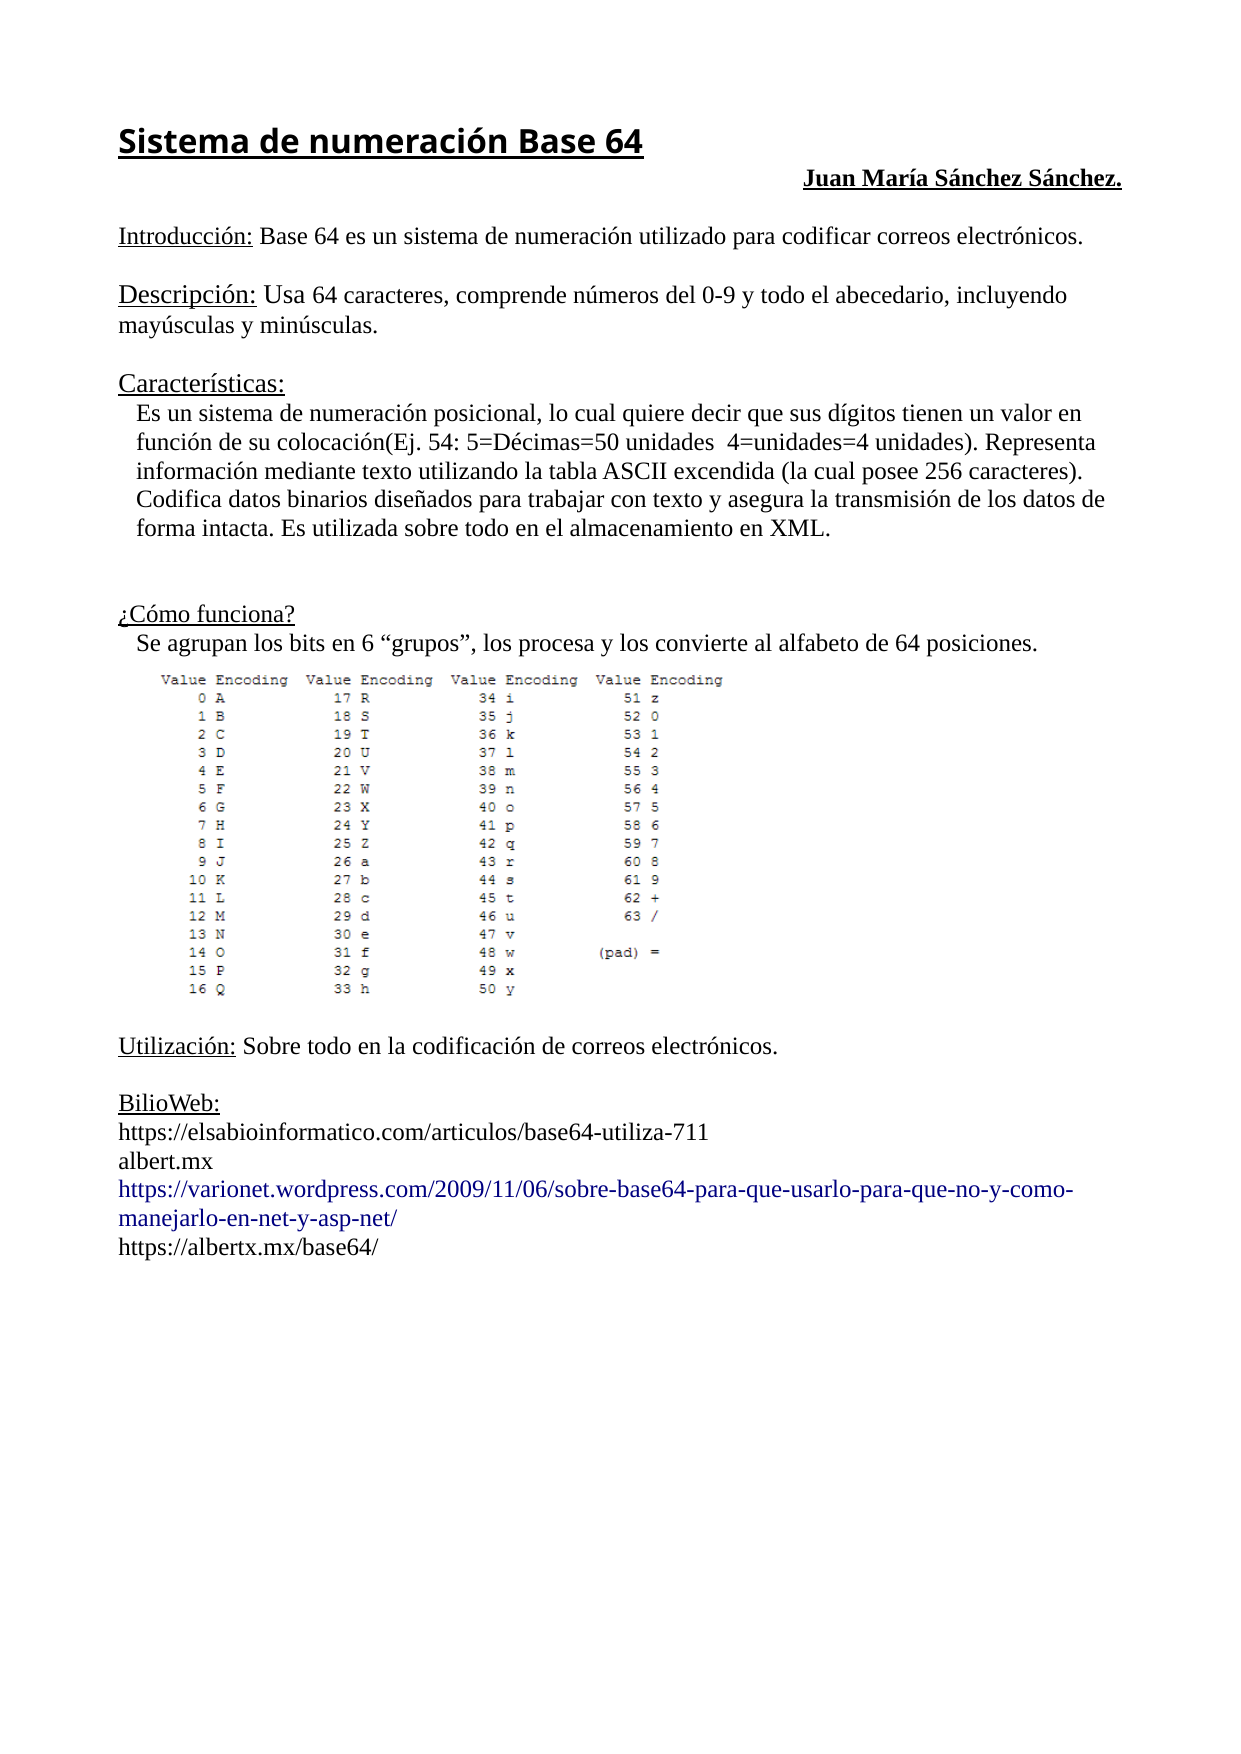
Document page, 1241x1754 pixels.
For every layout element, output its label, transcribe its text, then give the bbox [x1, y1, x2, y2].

text ¿Cómo funciona? [118, 599, 1122, 628]
text https://elsabioinformatico.com/articulos/base64-utiliza-711 [118, 1117, 1122, 1146]
text BilioWeb: [118, 1088, 1122, 1117]
text Sistema de numeración Base 64 [118, 118, 1122, 163]
text https://varionet.wordpress.com/2009/11/06/sobre-base64-para-que-usarlo-para-que-no-y-como-manejarlo-en-net-y-asp-net/ [118, 1174, 1122, 1232]
text Juan María Sánchez Sánchez. [118, 163, 1122, 192]
text Características: [118, 367, 1122, 398]
text Es un sistema de numeración posicional, lo cual quiere decir que sus dígitos tienen un valor en función de su colocación(Ej. 54: 5=Décimas=50 unidades 4=unidades=4 unidades). Representa información mediante texto utilizando la tabla ASCII excendida (la cual posee 256 caracteres). [136, 398, 1122, 484]
text albert.mx [118, 1146, 1122, 1174]
text Codifica datos binarios diseñados para trabajar con texto y asegura la transmisión de los datos de forma intacta. Es utilizada sobre todo en el almacenamiento en XML. [136, 484, 1122, 542]
text Utilización: Sobre todo en la codificación de correos electrónicos. [118, 1031, 1122, 1059]
text Introducción: Base 64 es un sistema de numeración utilizado para codificar correos electrónicos. [118, 221, 1122, 250]
text https://albertx.mx/base64/ [118, 1232, 1122, 1261]
text Descripción: Usa 64 caracteres, comprende números del 0-9 y todo el abecedario, incluyendo mayúsculas y minúsculas. [118, 278, 1122, 338]
text Se agrupan los bits en 6 “grupos”, los procesa y los convierte al alfabeto de 64 posiciones. [136, 628, 1122, 657]
